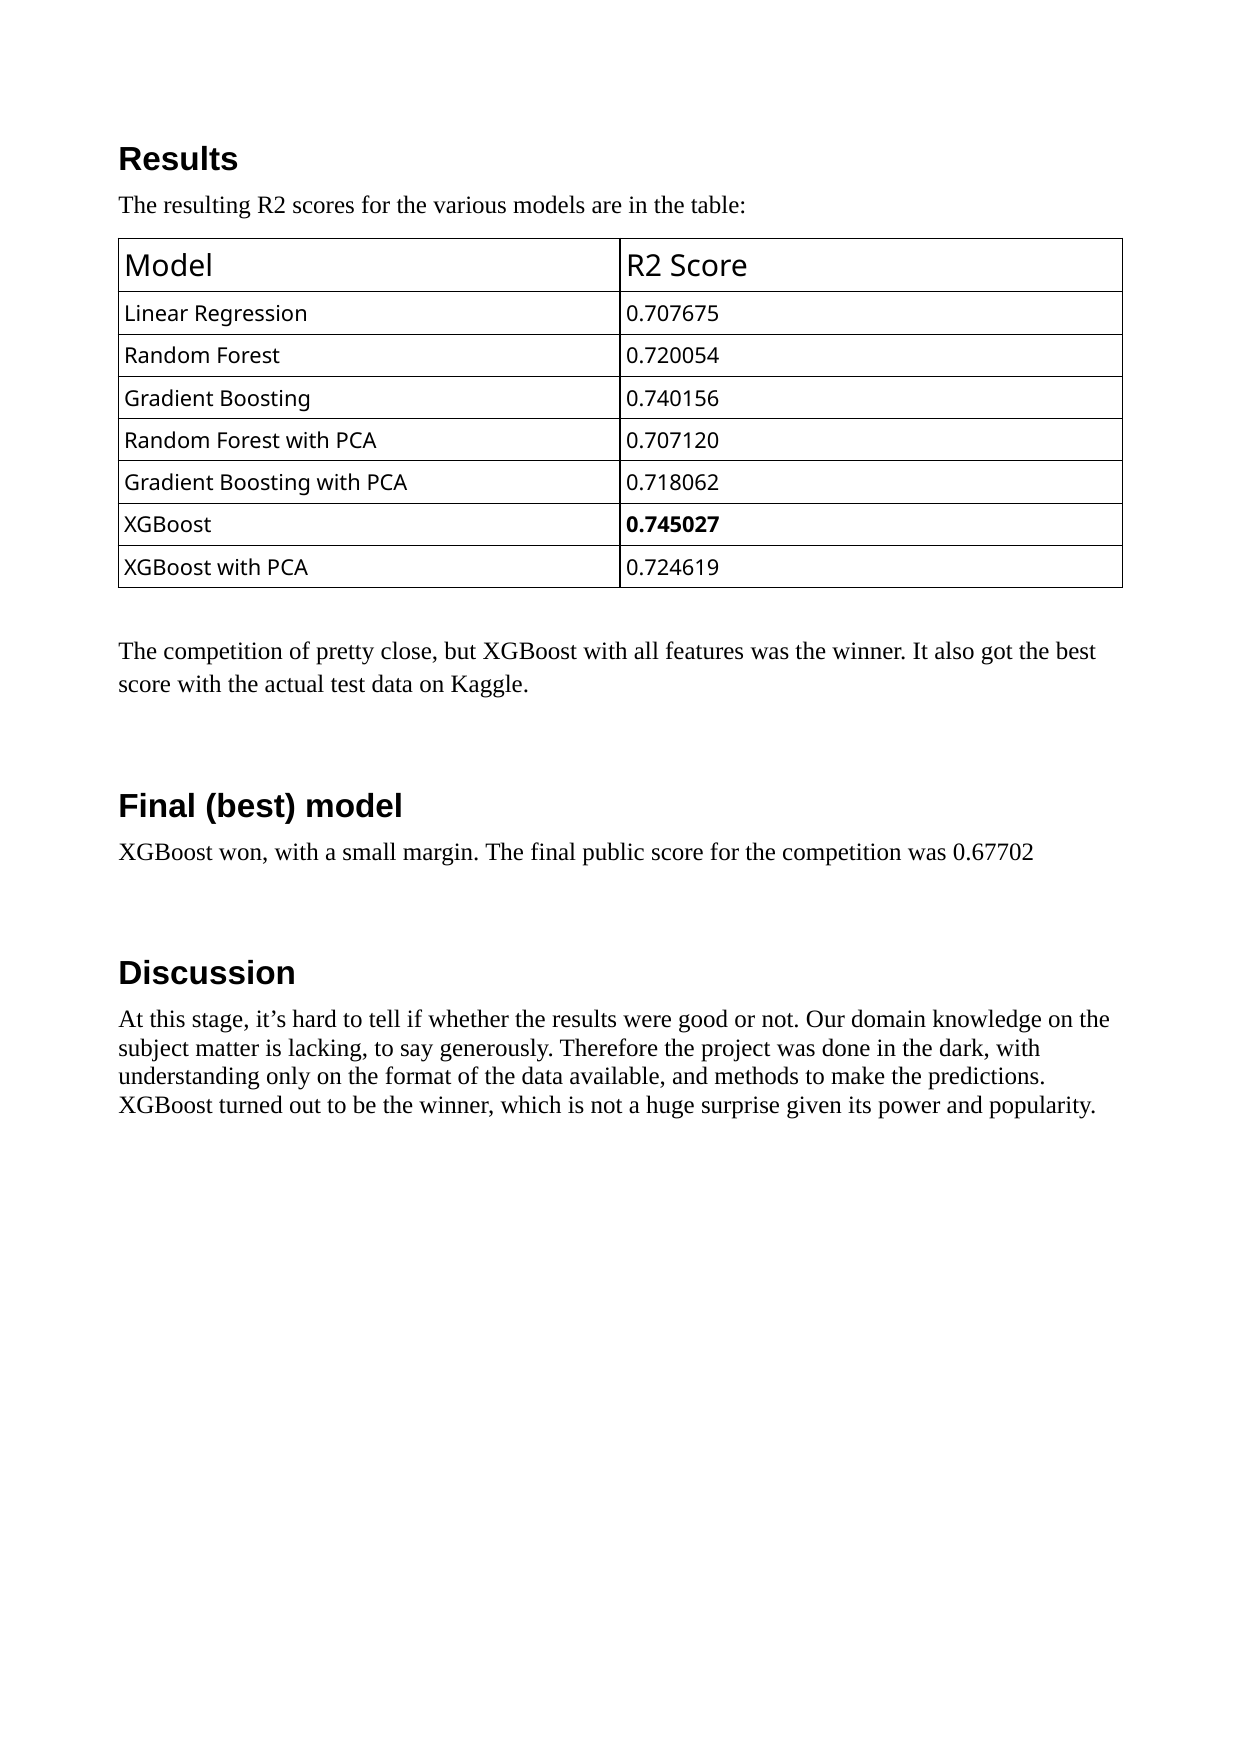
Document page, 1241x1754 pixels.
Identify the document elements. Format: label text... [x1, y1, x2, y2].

table_cell Gradient Boosting [119, 377, 619, 418]
table_cell 0.740156 [621, 377, 1122, 418]
table_cell 0.707675 [621, 292, 1122, 333]
table_cell Random Forest with PCA [119, 419, 619, 460]
table_cell 0.724619 [621, 546, 1122, 587]
table_header R2 Score [621, 239, 1122, 291]
table_cell 0.745027 [621, 504, 1122, 545]
text At this stage, it’s hard to tell if whether the results were good or not. Our domain knowledge on the subject matter is lacking, to say generously. Therefore the project was done in the dark, with understanding only on the format of the data available, and methods to make the predictions. XGBoost turned out to be the winner, which is not a huge surprise given its power and popularity. [118, 1004, 1122, 1119]
text XGBoost won, with a small margin. The final public score for the competition was 0.67702 [118, 837, 1122, 866]
table_cell Random Forest [119, 335, 619, 376]
table_cell 0.707120 [621, 419, 1122, 460]
subtitle Final (best) model [118, 786, 1122, 824]
table_cell XGBoost with PCA [119, 546, 619, 587]
table_header Model [119, 239, 619, 291]
table_cell 0.718062 [621, 461, 1122, 503]
subtitle Discussion [118, 953, 1122, 991]
text The competition of pretty close, but XGBoost with all features was the winner. It also got the best score with the actual test data on Kaggle. [118, 636, 1122, 698]
table_cell 0.720054 [621, 335, 1122, 376]
table_cell XGBoost [119, 504, 619, 545]
text The resulting R2 scores for the various models are in the table: [118, 190, 1122, 219]
table_cell Linear Regression [119, 292, 619, 333]
subtitle Results [118, 139, 1122, 177]
table_cell Gradient Boosting with PCA [119, 461, 619, 503]
